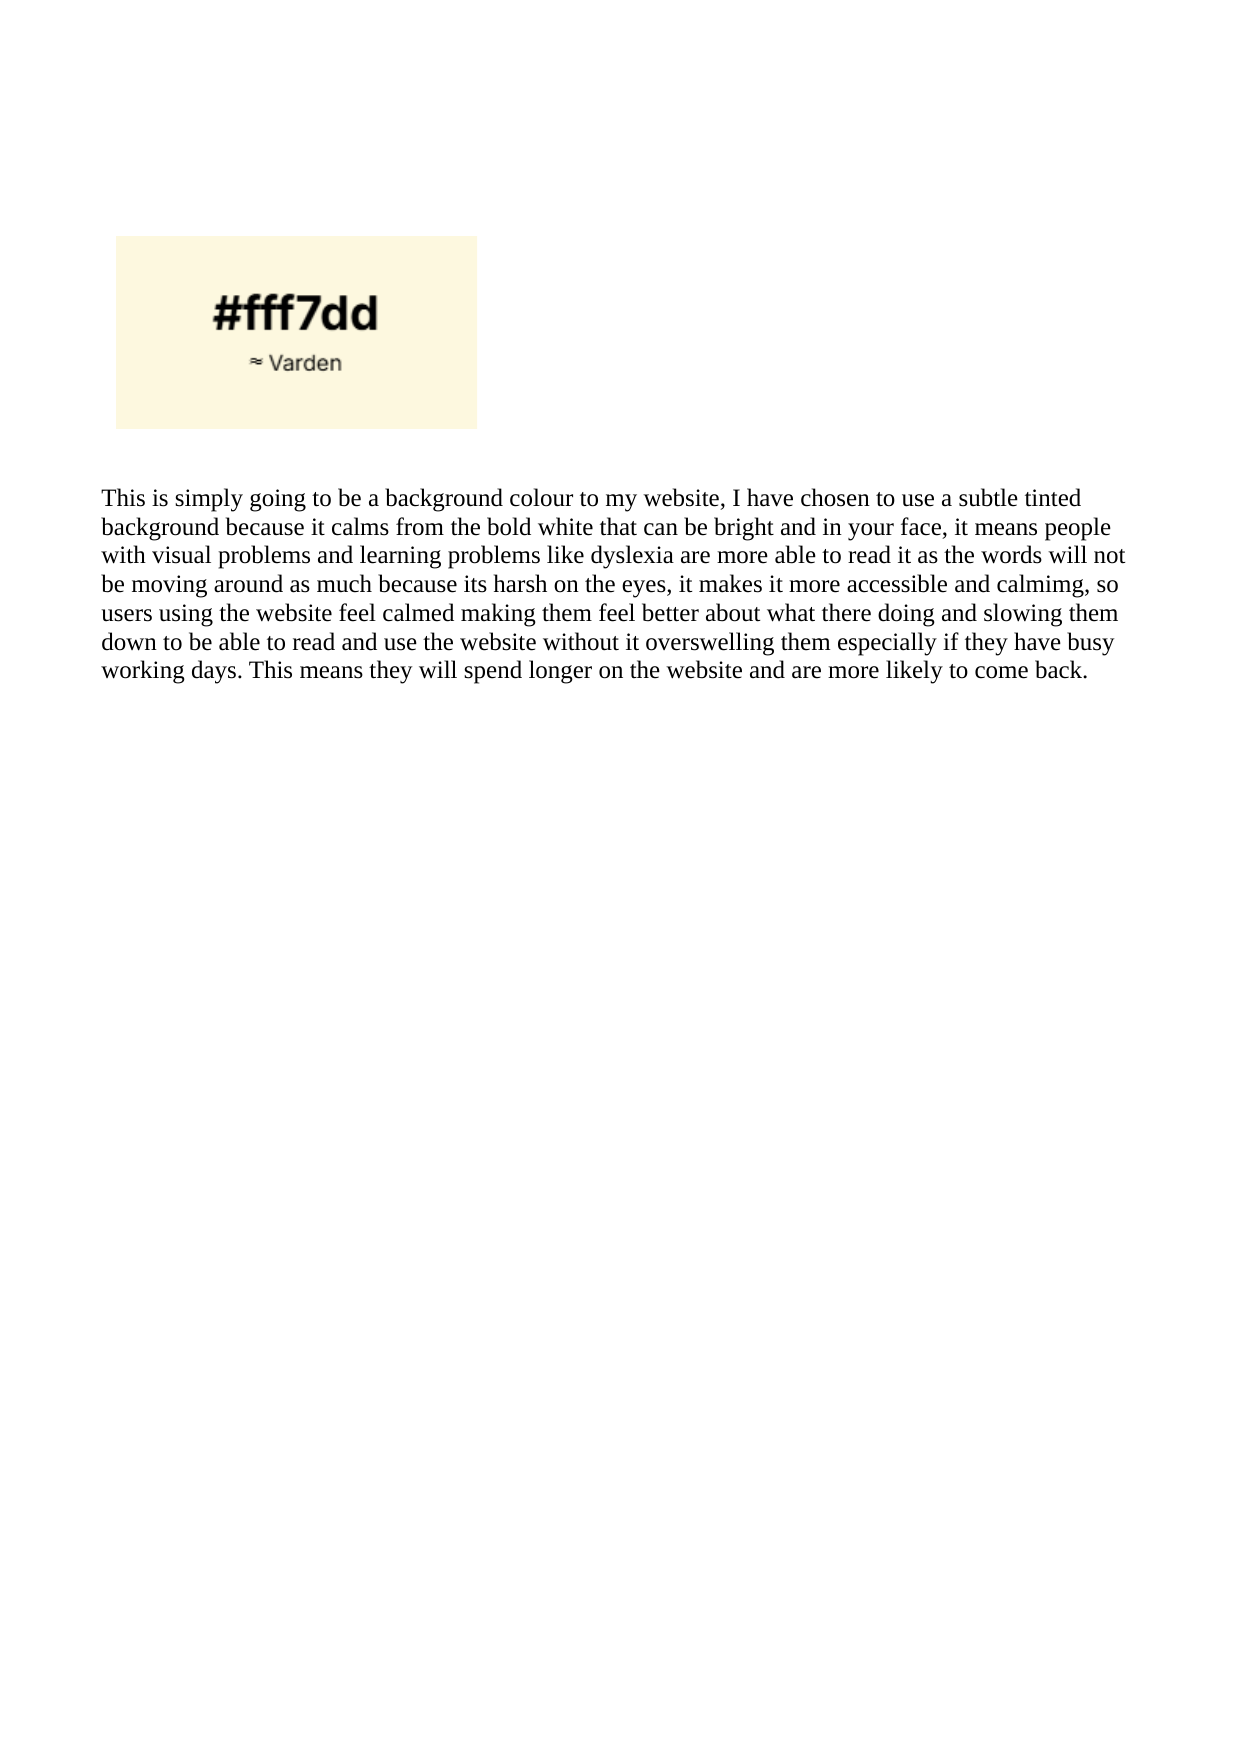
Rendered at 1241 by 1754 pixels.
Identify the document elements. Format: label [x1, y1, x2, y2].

picture [116, 236, 478, 429]
